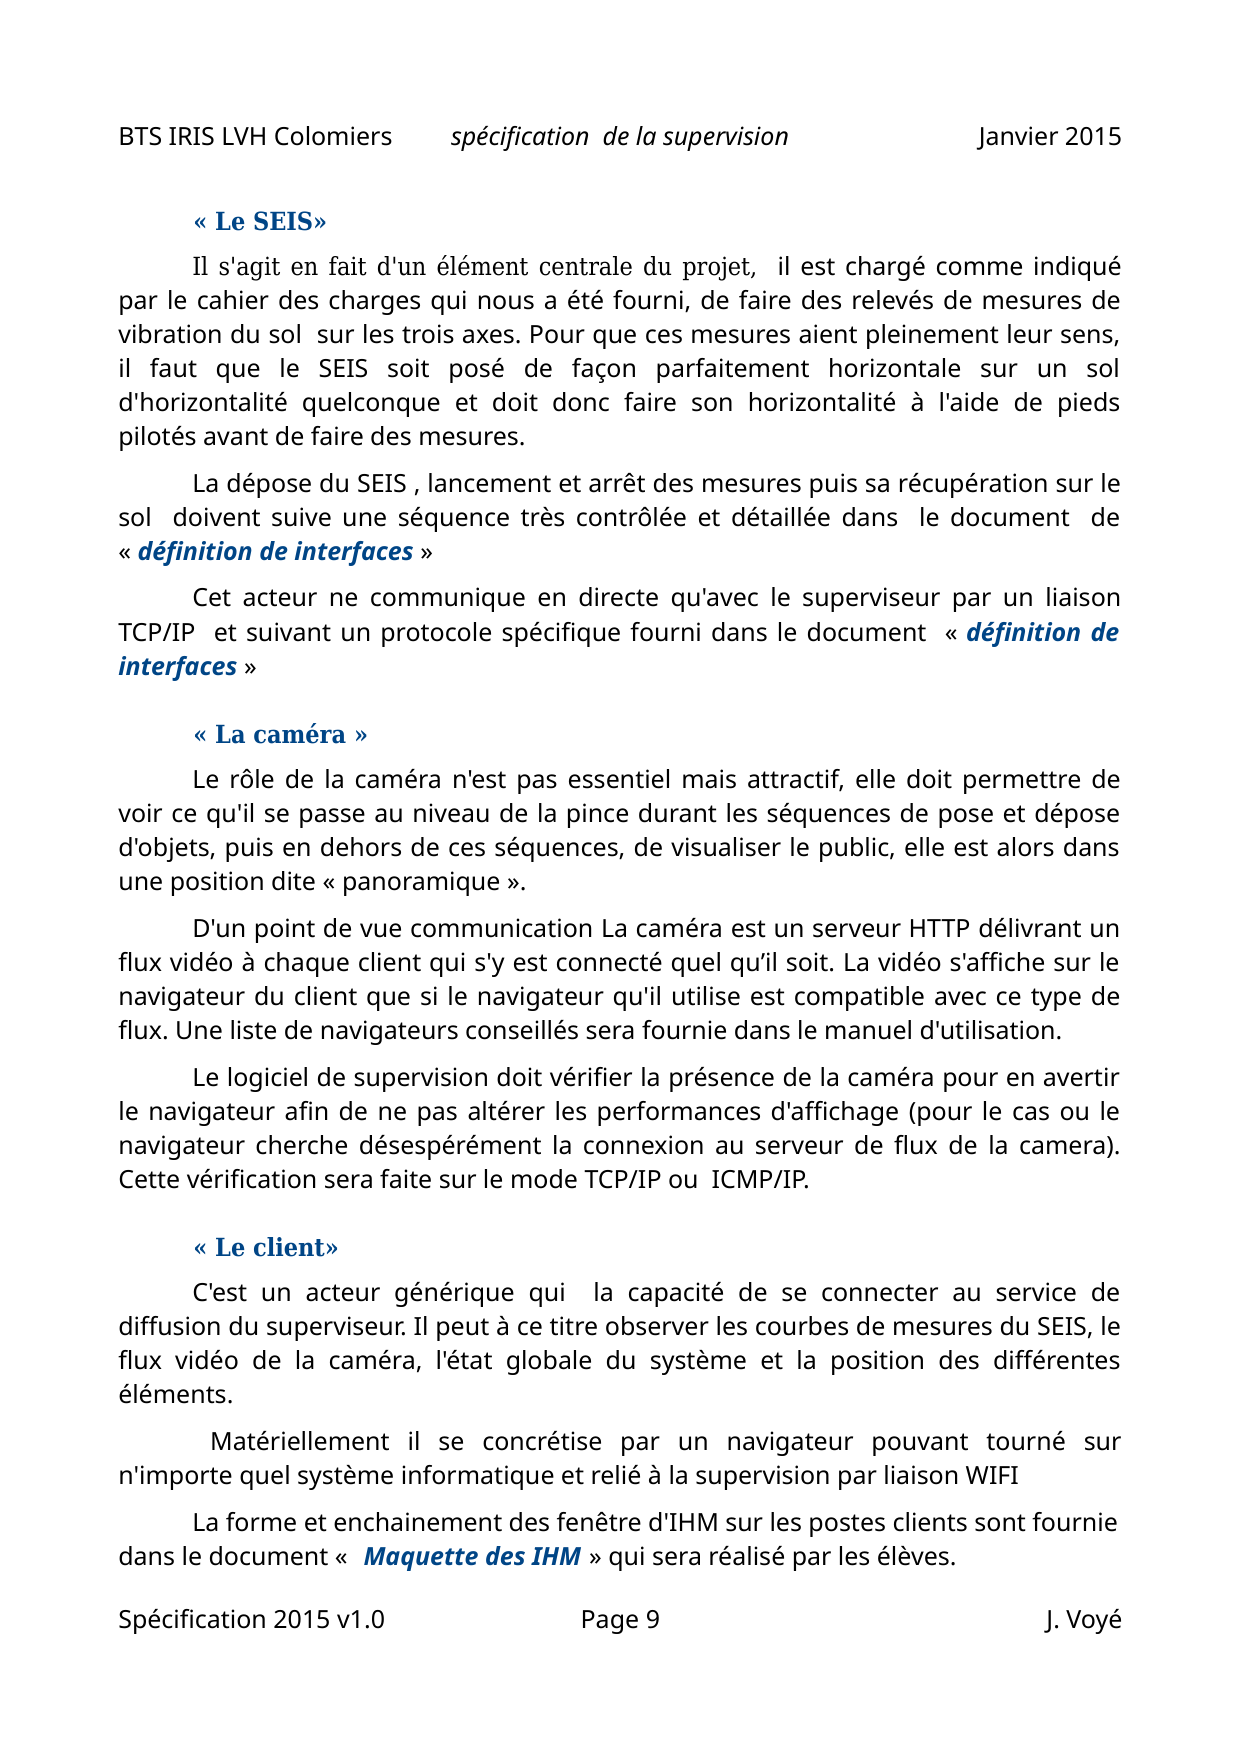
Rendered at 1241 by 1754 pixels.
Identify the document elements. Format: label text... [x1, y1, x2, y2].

text Le logiciel de supervision doit vérifier la présence de la caméra pour en avertir le navigateur afin de ne pas altérer les performances d'affichage (pour le cas ou le navigateur cherche désespérément la connexion au serveur de flux de la camera). Cette vérification sera faite sur le mode TCP/IP ou ICMP/IP. [118, 1059, 1122, 1195]
text La forme et enchainement des fenêtre d'IHM sur les postes clients sont fournie dans le document « Maquette des IHM » qui sera réalisé par les élèves. [118, 1504, 1122, 1572]
text Cet acteur ne communique en directe qu'avec le superviseur par un liaison TCP/IP et suivant un protocole spécifique fourni dans le document « définition de interfaces » [118, 580, 1122, 682]
text Il s'agit en fait d'un élément centrale du projet, il est chargé comme indiqué par le cahier des charges qui nous a été fourni, de faire des relevés de mesures de vibration du sol sur les trois axes. Pour que ces mesures aient pleinement leur sens, il faut que le SEIS soit posé de façon parfaitement horizontale sur un sol d'horizontalité quelconque et doit donc faire son horizontalité à l'aide de pieds pilotés avant de faire des mesures. [118, 248, 1122, 453]
text C'est un acteur générique qui la capacité de se connecter au service de diffusion du superviseur. Il peut à ce titre observer les courbes de mesures du SEIS, le flux vidéo de la caméra, l'état globale du système et la position des différentes éléments. [118, 1275, 1122, 1411]
subtitle « Le SEIS» [118, 207, 1122, 236]
subtitle « Le client» [118, 1233, 1122, 1262]
text Le rôle de la caméra n'est pas essentiel mais attractif, elle doit permettre de voir ce qu'il se passe au niveau de la pince durant les séquences de pose et dépose d'objets, puis en dehors de ces séquences, de visualiser le public, elle est alors dans une position dite « panoramique ». [118, 762, 1122, 898]
text D'un point de vue communication La caméra est un serveur HTTP délivrant un flux vidéo à chaque client qui s'y est connecté quel qu’il soit. La vidéo s'affiche sur le navigateur du client que si le navigateur qu'il utilise est compatible avec ce type de flux. Une liste de navigateurs conseillés sera fournie dans le manuel d'utilisation. [118, 910, 1122, 1047]
text La dépose du SEIS , lancement et arrêt des mesures puis sa récupération sur le sol doivent suive une séquence très contrôlée et détaillée dans le document de « définition de interfaces » [118, 465, 1122, 568]
subtitle « La caméra » [118, 720, 1122, 749]
text Matériellement il se concrétise par un navigateur pouvant tourné sur n'importe quel système informatique et relié à la supervision par liaison WIFI [118, 1423, 1122, 1492]
